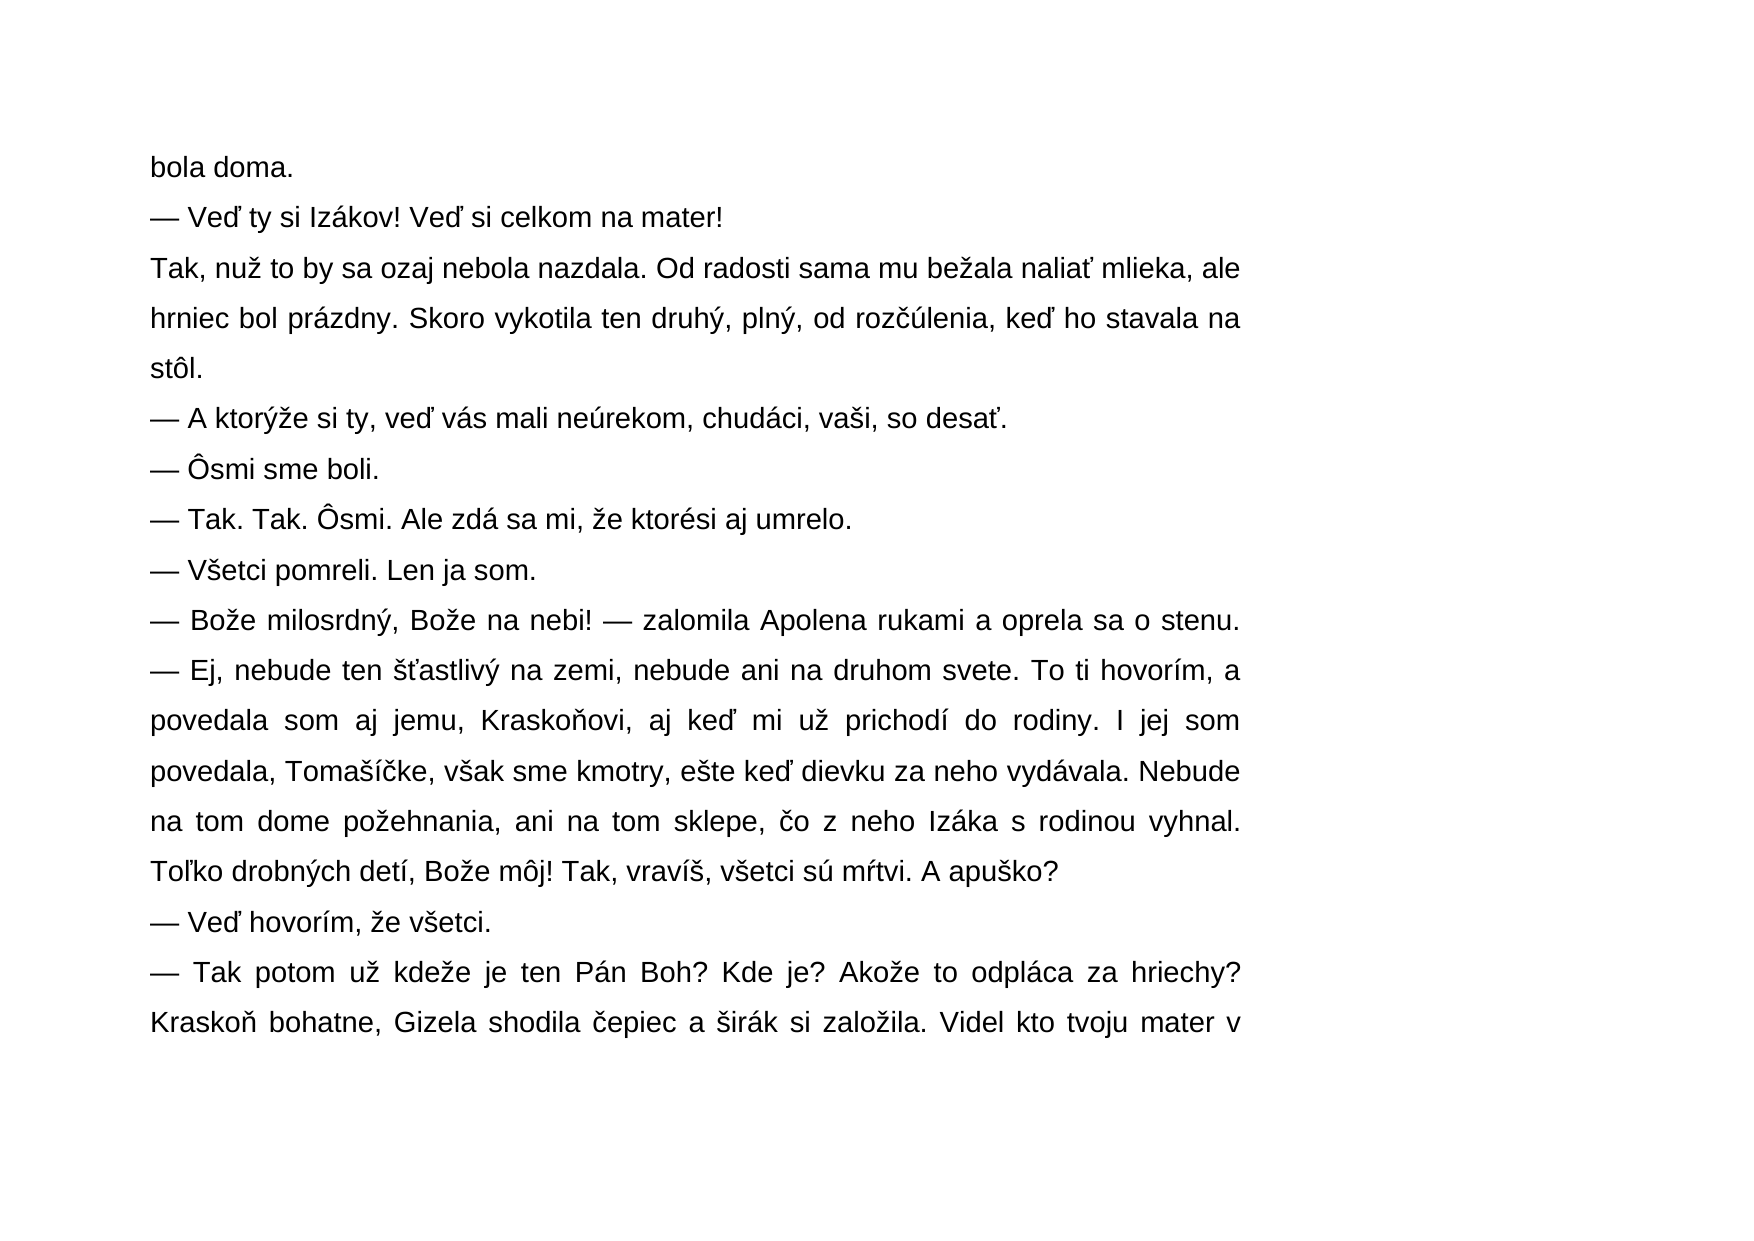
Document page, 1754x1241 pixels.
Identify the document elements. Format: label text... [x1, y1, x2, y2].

text — Tak potom už kdeže je ten Pán Boh? Kde je? Akože to odpláca za hriechy? Kraskoň bohatne, Gizela shodila čepiec a širák si založila. Videl kto tvoju mater v [150, 955, 1243, 1039]
text — Veď hovorím, že všetci. [150, 905, 1243, 938]
text — Ôsmi sme boli. [150, 452, 1243, 485]
text bola doma. [150, 150, 1243, 183]
text — Bože milosrdný, Bože na nebi! — zalomila Apolena rukami a oprela sa o stenu. — Ej, nebude ten šťastlivý na zemi, nebude ani na druhom svete. To ti hovorím, a povedala som aj jemu, Kraskoňovi, aj keď mi už prichodí do rodiny. I jej som povedala, Tomašíčke, však sme kmotry, ešte keď dievku za neho vydávala. Nebude na tom dome požehnania, ani na tom sklepe, čo z neho Izáka s rodinou vyhnal. Toľko drobných detí, Bože môj! Tak, vravíš, všetci sú mŕtvi. A apuško? [150, 603, 1243, 888]
text — Všetci pomreli. Len ja som. [150, 552, 1243, 586]
text — Veď ty si Izákov! Veď si celkom na mater! [150, 200, 1243, 234]
text — A ktorýže si ty, veď vás mali neúrekom, chudáci, vaši, so desať. [150, 402, 1243, 435]
text Tak, nuž to by sa ozaj nebola nazdala. Od radosti sama mu bežala naliať mlieka, ale hrniec bol prázdny. Skoro vykotila ten druhý, plný, od rozčúlenia, keď ho stavala na stôl. [150, 251, 1243, 385]
text — Tak. Tak. Ôsmi. Ale zdá sa mi, že ktorési aj umrelo. [150, 502, 1243, 536]
